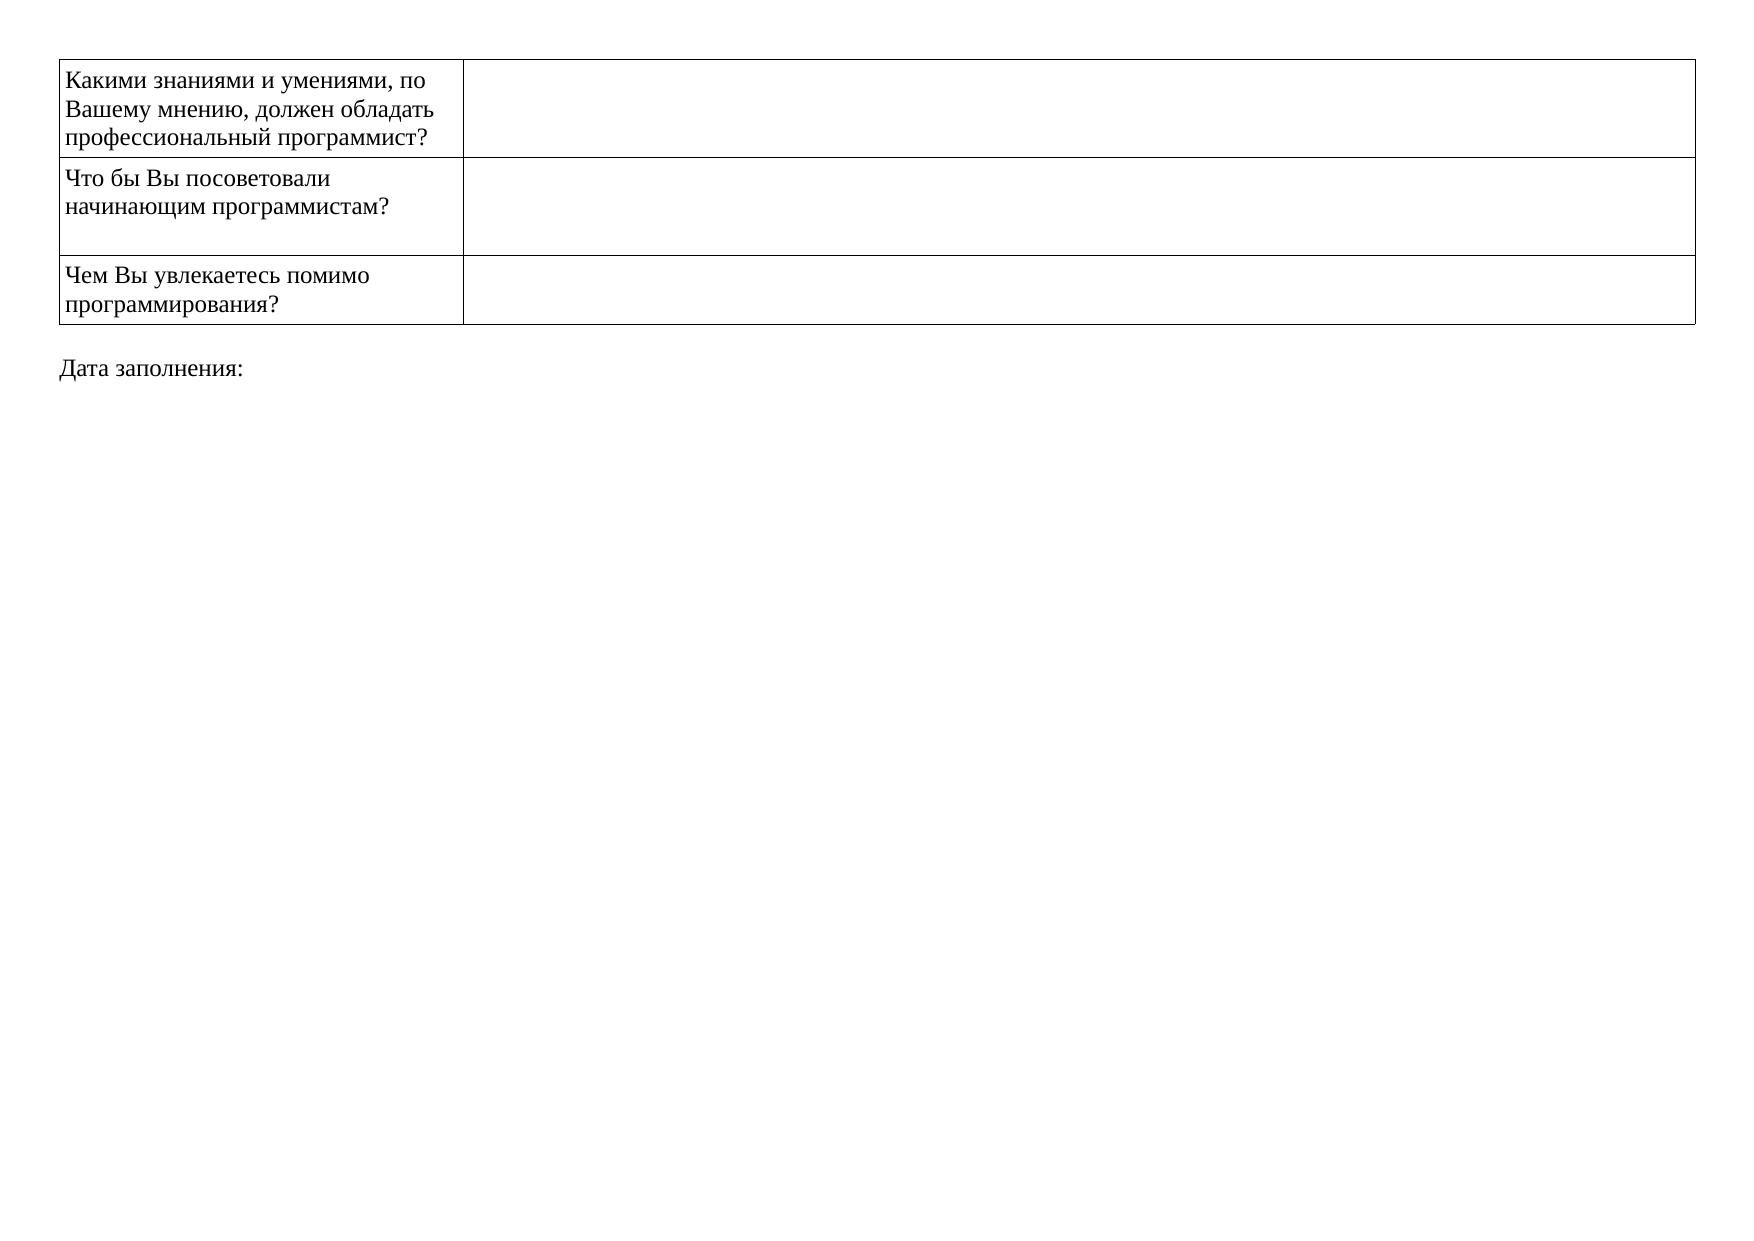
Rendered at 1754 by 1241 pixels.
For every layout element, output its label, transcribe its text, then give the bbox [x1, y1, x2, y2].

table_cell [464, 256, 1695, 324]
table_cell Чем Вы увлекаетесь помимо программирования? [60, 256, 463, 324]
table_cell [464, 60, 1695, 157]
text Дата заполнения: [59, 353, 1695, 381]
table_cell [464, 158, 1695, 255]
table_cell Что бы Вы посоветовали начинающим программистам? [60, 158, 463, 255]
table_cell Какими знаниями и умениями, по Вашему мнению, должен обладать профессиональный программист? [60, 60, 463, 157]
